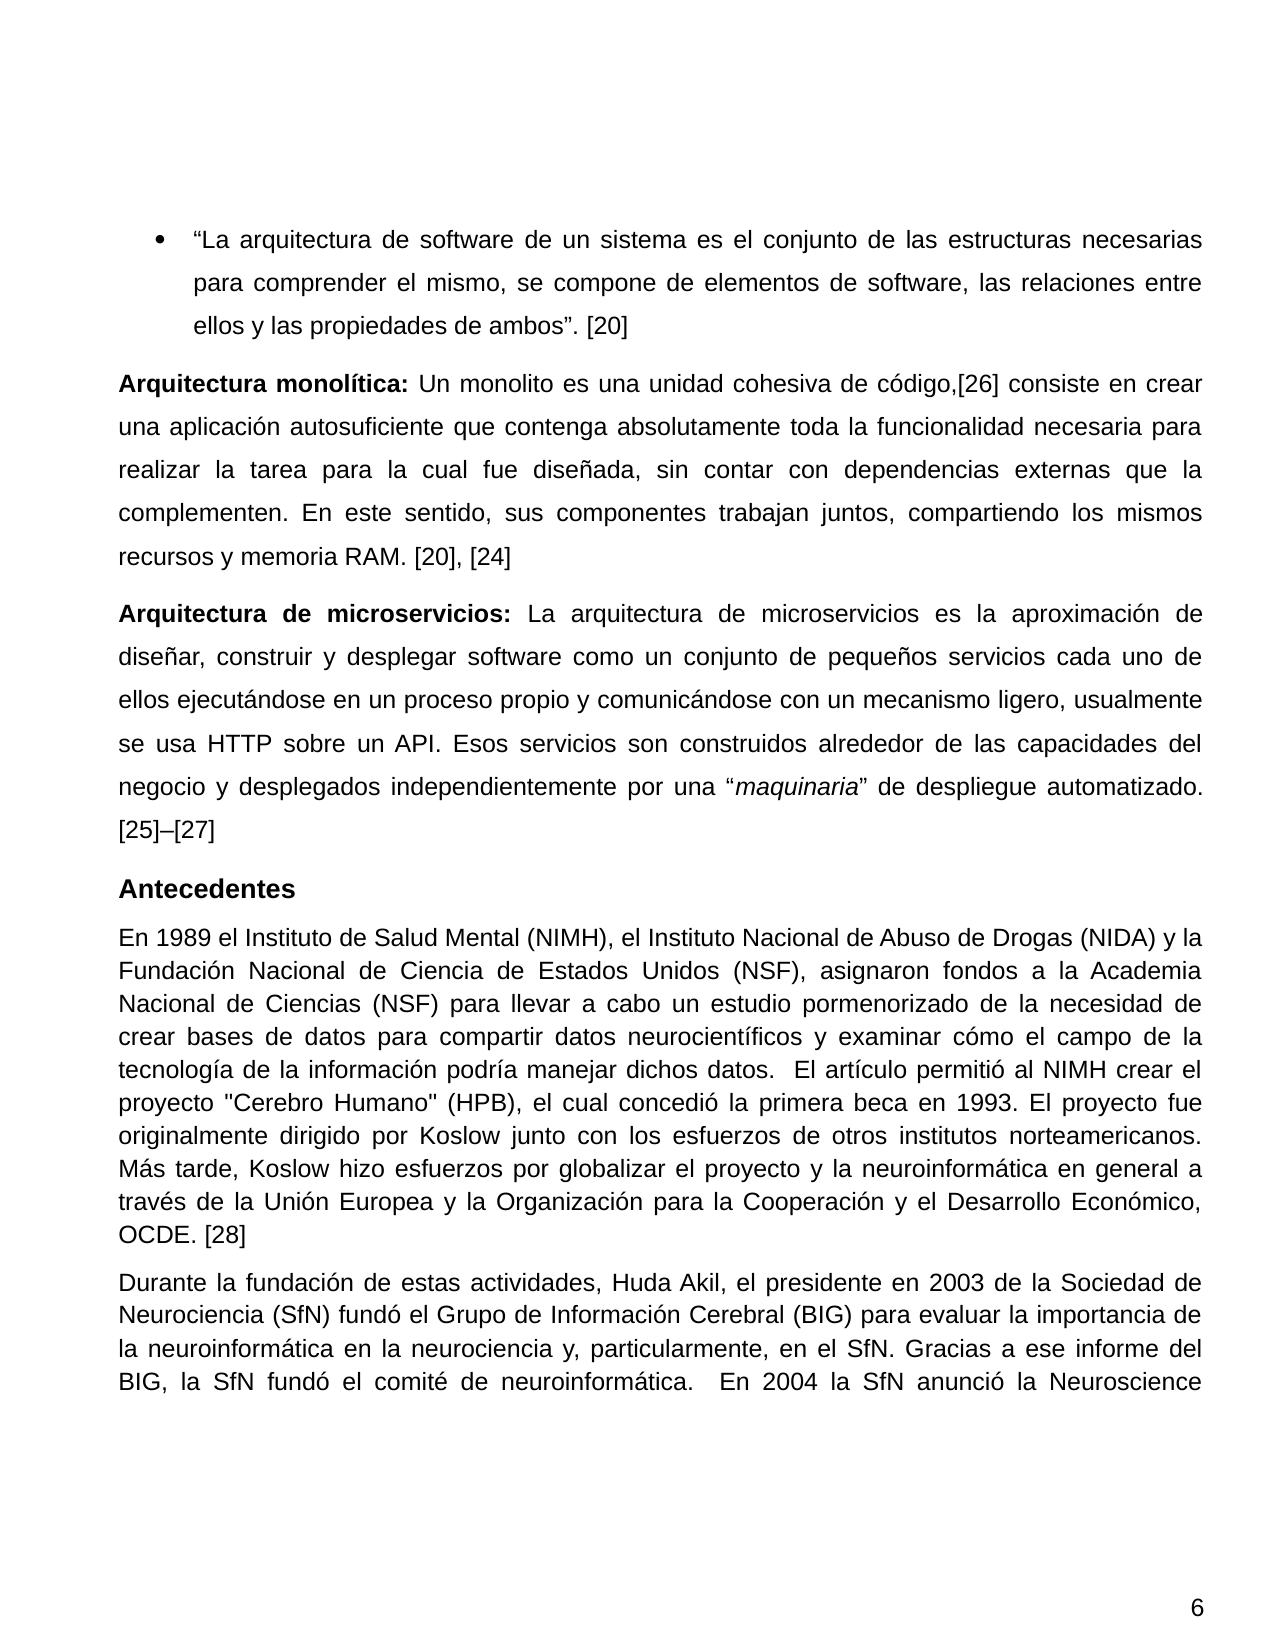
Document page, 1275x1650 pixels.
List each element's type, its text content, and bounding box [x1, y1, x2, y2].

text Arquitectura monolítica: Un monolito es una unidad cohesiva de código,[26] consiste en crear una aplicación autosuficiente que contenga absolutamente toda la funcionalidad necesaria para realizar la tarea para la cual fue diseñada, sin contar con dependencias externas que la complementen. En este sentido, sus componentes trabajan juntos, compartiendo los mismos recursos y memoria RAM. [20], [24] [118, 369, 1204, 570]
text Arquitectura de microservicios: La arquitectura de microservicios es la aproximación de diseñar, construir y desplegar software como un conjunto de pequeños servicios cada uno de ellos ejecutándose en un proceso propio y comunicándose con un mecanismo ligero, usualmente se usa HTTP sobre un API. Esos servicios son construidos alrededor de las capacidades del negocio y desplegados independientemente por una “maquinaria” de despliegue automatizado.[25]–[27] [118, 599, 1204, 844]
text En 1989 el Instituto de Salud Mental (NIMH), el Instituto Nacional de Abuso de Drogas (NIDA) y la Fundación Nacional de Ciencia de Estados Unidos (NSF), asignaron fondos a la Academia Nacional de Ciencias (NSF) para llevar a cabo un estudio pormenorizado de la necesidad de crear bases de datos para compartir datos neurocientíficos y examinar cómo el campo de la tecnología de la información podría manejar dichos datos. El artículo permitió al NIMH crear el proyecto "Cerebro Humano" (HPB), el cual concedió la primera beca en 1993. El proyecto fue originalmente dirigido por Koslow junto con los esfuerzos de otros institutos norteamericanos. Más tarde, Koslow hizo esfuerzos por globalizar el proyecto y la neuroinformática en general a través de la Unión Europea y la Organización para la Cooperación y el Desarrollo Económico, OCDE. [28] [118, 923, 1204, 1249]
text Durante la fundación de estas actividades, Huda Akil, el presidente en 2003 de la Sociedad de Neurociencia (SfN) fundó el Grupo de Información Cerebral (BIG) para evaluar la importancia de la neuroinformática en la neurociencia y, particularmente, en el SfN. Gracias a ese informe del BIG, la SfN fundó el comité de neuroinformática. En 2004 la SfN anunció la Neuroscience [118, 1267, 1204, 1395]
list “La arquitectura de software de un sistema es el conjunto de las estructuras necesarias para comprender el mismo, se compone de elementos de software, las relaciones entre ellos y las propiedades de ambos”. [20] [156, 225, 1204, 340]
subtitle Antecedentes [118, 873, 1204, 904]
